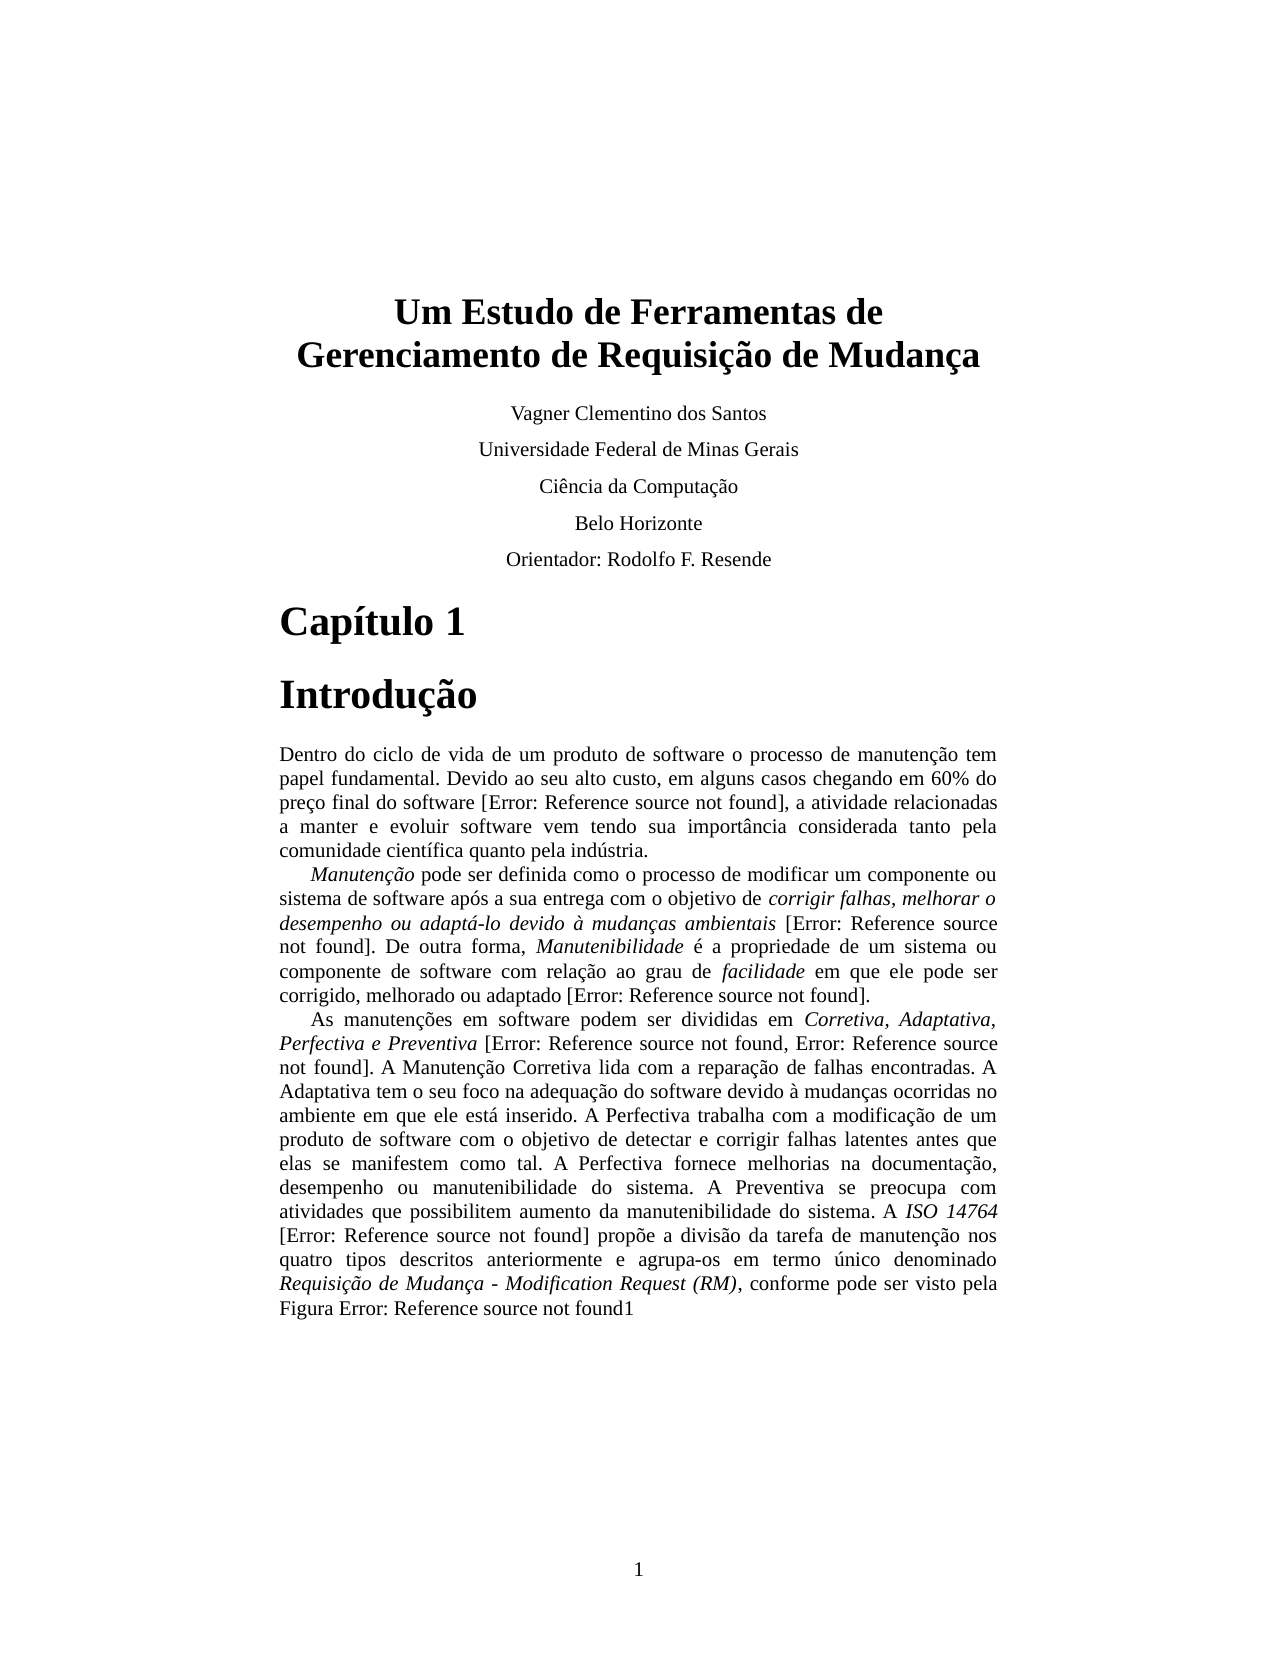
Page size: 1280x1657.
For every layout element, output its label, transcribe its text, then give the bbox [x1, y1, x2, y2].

text Ciência da Computação [279, 474, 998, 498]
text Belo Horizonte [279, 511, 998, 534]
text Manutenção pode ser definida como o processo de modificar um componente ou sistema de software após a sua entrega com o objetivo de corrigir falhas, melhorar o desempenho ou adaptá-lo devido à mudanças ambientais [Erro: Origem da referência não encontrada]. De outra forma, Manutenibilidade é a propriedade de um sistema ou componente de software com relação ao grau de facilidade em que ele pode ser corrigido, melhorado ou adaptado [Erro: Origem da referência não encontrada]. [279, 862, 998, 1007]
text Orientador: Rodolfo F. Resende [279, 547, 998, 571]
text Dentro do ciclo de vida de um produto de software o processo de manutenção tem papel fundamental. Devido ao seu alto custo, em alguns casos chegando em 60% do preço final do software [Erro: Origem da referência não encontrada], a atividade relacionadas a manter e evoluir software vem tendo sua importância considerada tanto pela comunidade científica quanto pela indústria. [279, 742, 998, 862]
text As manutenções em software podem ser divididas em Corretiva, Adaptativa, Perfectiva e Preventiva [Erro: Origem da referência não encontrada, Erro: Origem da referência não encontrada]. A Manutenção Corretiva lida com a reparação de falhas encontradas. A Adaptativa tem o seu foco na adequação do software devido à mudanças ocorridas no ambiente em que ele está inserido. A Perfectiva trabalha com a modificação de um produto de software com o objetivo de detectar e corrigir falhas latentes antes que elas se manifestem como tal. A Perfectiva fornece melhorias na documentação, desempenho ou manutenibilidade do sistema. A Preventiva se preocupa com atividades que possibilitem aumento da manutenibilidade do sistema. A ISO 14764 [Erro: Origem da referência não encontrada] propõe a divisão da tarefa de manutenção nos quatro tipos descritos anteriormente e agrupa-os em termo único denominado Requisição de Mudança - Modification Request (RM), conforme pode ser visto pela Figura Erro: Origem da referência não encontrada1 [279, 1007, 998, 1319]
text Universidade Federal de Minas Gerais [279, 437, 998, 461]
title Um Estudo de Ferramentas de Gerenciamento de Requisição de Mudança [279, 289, 998, 376]
text Vagner Clementino dos Santos [279, 401, 998, 425]
subtitle Introdução [279, 669, 998, 717]
text Capítulo 1 [279, 596, 998, 644]
